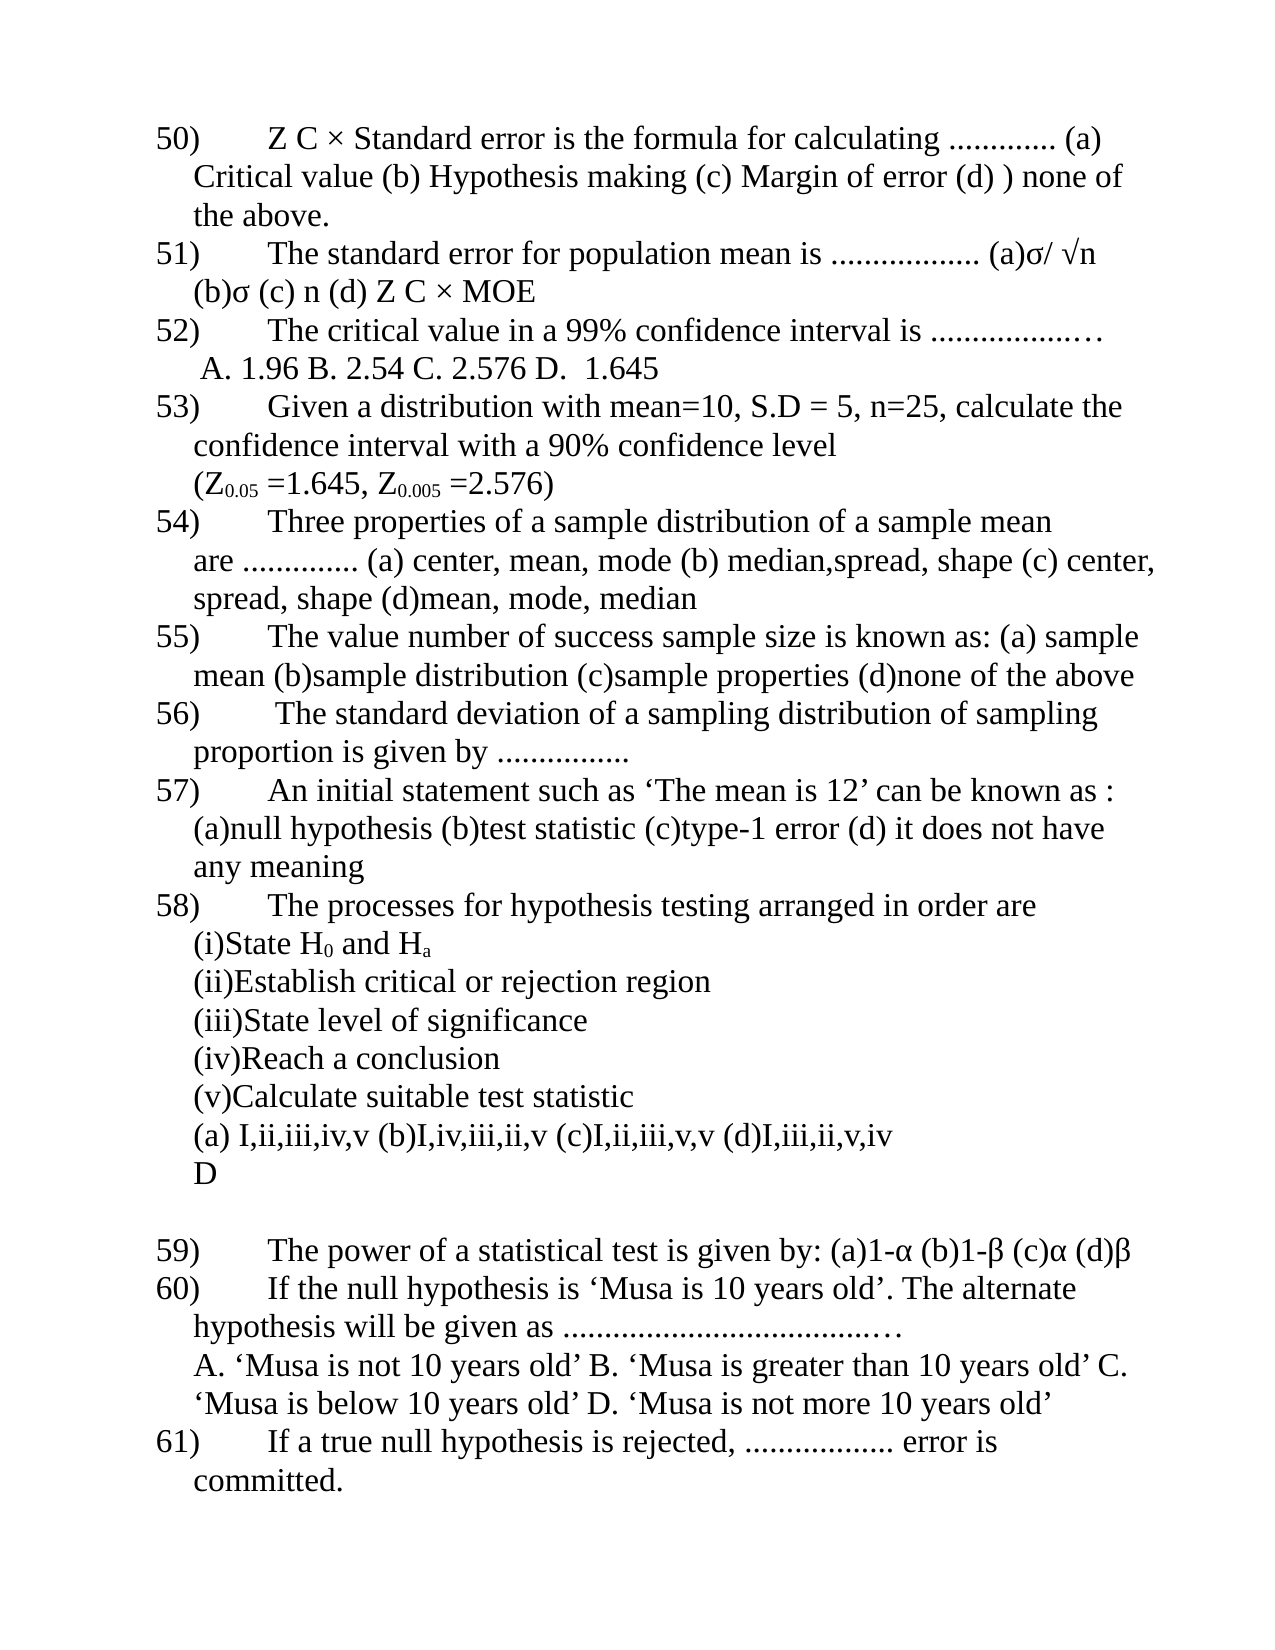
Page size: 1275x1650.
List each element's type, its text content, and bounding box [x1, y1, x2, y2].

list An initial statement such as ‘The mean is 12’ can be known as : (a)null hypothesis (b)test statistic (c)type-1 error (d) it does not have any meaning [156, 770, 1157, 885]
list The standard error for population mean is .................. (a)σ/ √n (b)σ (c) n (d) Z C × MOE [156, 233, 1157, 310]
list Given a distribution with mean=10, S.D = 5, n=25, calculate the confidence interval with a 90% confidence level [156, 386, 1157, 463]
list (a) I,ii,iii,iv,v (b)I,iv,iii,ii,v (c)I,ii,iii,v,v (d)I,iii,ii,v,iv [156, 1115, 1157, 1153]
list Z C × Standard error is the formula for calculating ............. (a) Critical value (b) Hypothesis making (c) Margin of error (d) ) none of the above. [156, 118, 1157, 233]
list (Z0.05 =1.645, Z0.005 =2.576) [156, 463, 1157, 501]
list (iv)Reach a conclusion [156, 1038, 1157, 1076]
list (ii)Establish critical or rejection region [156, 961, 1157, 1000]
list The power of a statistical test is given by: (a)1-α (b)1-β (c)α (d)β [156, 1230, 1157, 1268]
list (iii)State level of significance [156, 1000, 1157, 1038]
list The value number of success sample size is known as: (a) sample mean (b)sample distribution (c)sample properties (d)none of the above [156, 616, 1157, 693]
list A. ‘Musa is not 10 years old’ B. ‘Musa is greater than 10 years old’ C. ‘Musa is below 10 years old’ D. ‘Musa is not more 10 years old’ [156, 1345, 1157, 1421]
list A. 1.96 B. 2.54 C. 2.576 D. 1.645 [156, 348, 1157, 386]
list If the null hypothesis is ‘Musa is 10 years old’. The alternate hypothesis will be given as .....................................… [156, 1268, 1157, 1345]
list The standard deviation of a sampling distribution of sampling proportion is given by ................ [156, 693, 1157, 770]
list D [156, 1153, 1157, 1191]
list (v)Calculate suitable test statistic [156, 1076, 1157, 1115]
list Three properties of a sample distribution of a sample mean are .............. (a) center, mean, mode (b) median,spread, shape (c) center, spread, shape (d)mean, mode, median [156, 501, 1157, 616]
list (i)State H0 and Ha [156, 923, 1157, 961]
list The critical value in a 99% confidence interval is .................… [156, 310, 1157, 348]
list If a true null hypothesis is rejected, .................. error is committed. [156, 1421, 1157, 1498]
list The processes for hypothesis testing arranged in order are [156, 885, 1157, 923]
